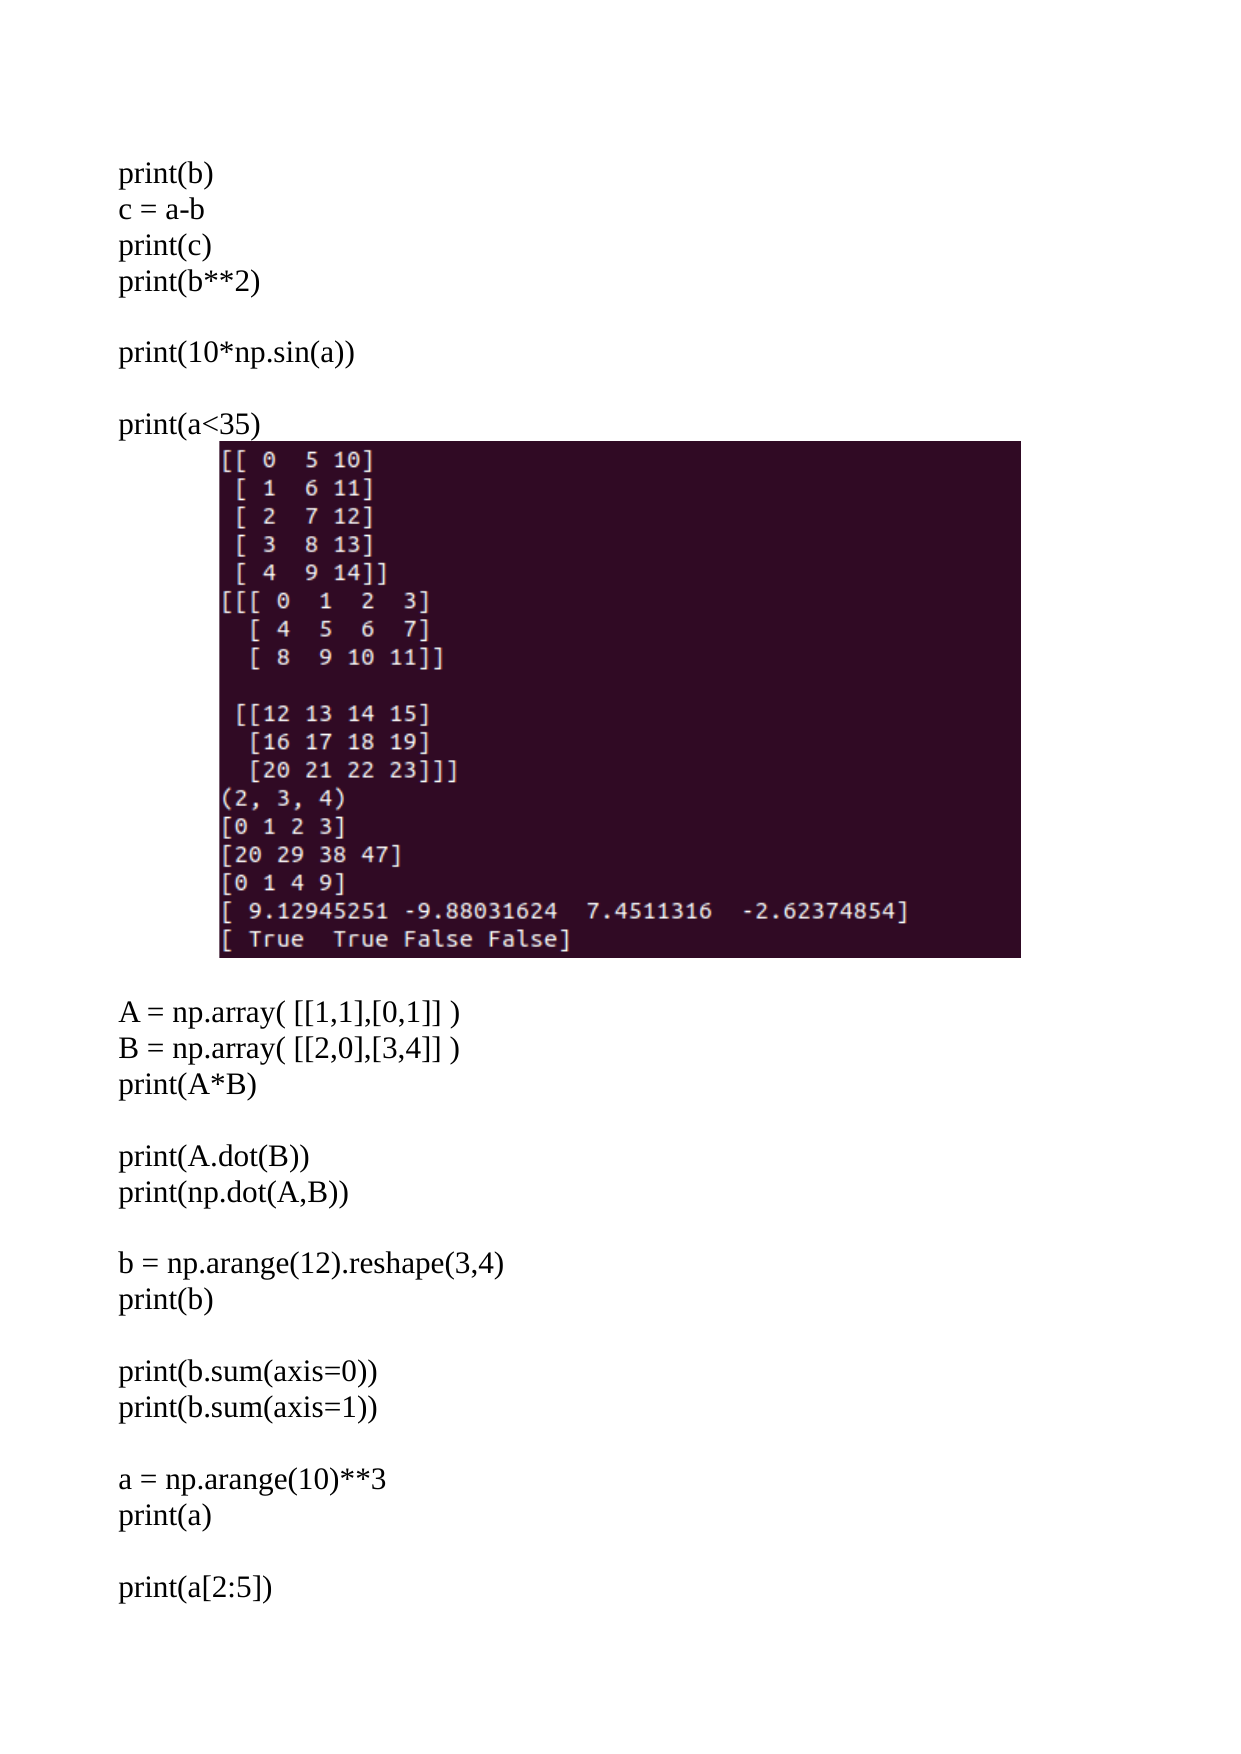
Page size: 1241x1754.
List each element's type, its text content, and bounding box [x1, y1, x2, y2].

text print(b) [118, 154, 1122, 190]
text print(a<35) [118, 406, 1122, 442]
picture [219, 441, 1021, 958]
text print(b**2) [118, 262, 1122, 298]
text print(c) [118, 226, 1122, 262]
text B = np.array( [[2,0],[3,4]] ) [118, 1029, 1122, 1065]
text print(b) [118, 1281, 1122, 1317]
text print(A.dot(B)) [118, 1137, 1122, 1173]
text print(a) [118, 1496, 1122, 1532]
text print(np.dot(A,B)) [118, 1173, 1122, 1209]
text A = np.array( [[1,1],[0,1]] ) [118, 993, 1122, 1029]
text c = a-b [118, 190, 1122, 226]
text a = np.arange(10)**3 [118, 1460, 1122, 1496]
text print(10*np.sin(a)) [118, 334, 1122, 370]
text print(a[2:5]) [118, 1568, 1122, 1604]
text print(b.sum(axis=1)) [118, 1388, 1122, 1424]
text b = np.arange(12).reshape(3,4) [118, 1245, 1122, 1281]
text print(A*B) [118, 1065, 1122, 1101]
text print(b.sum(axis=0)) [118, 1352, 1122, 1388]
